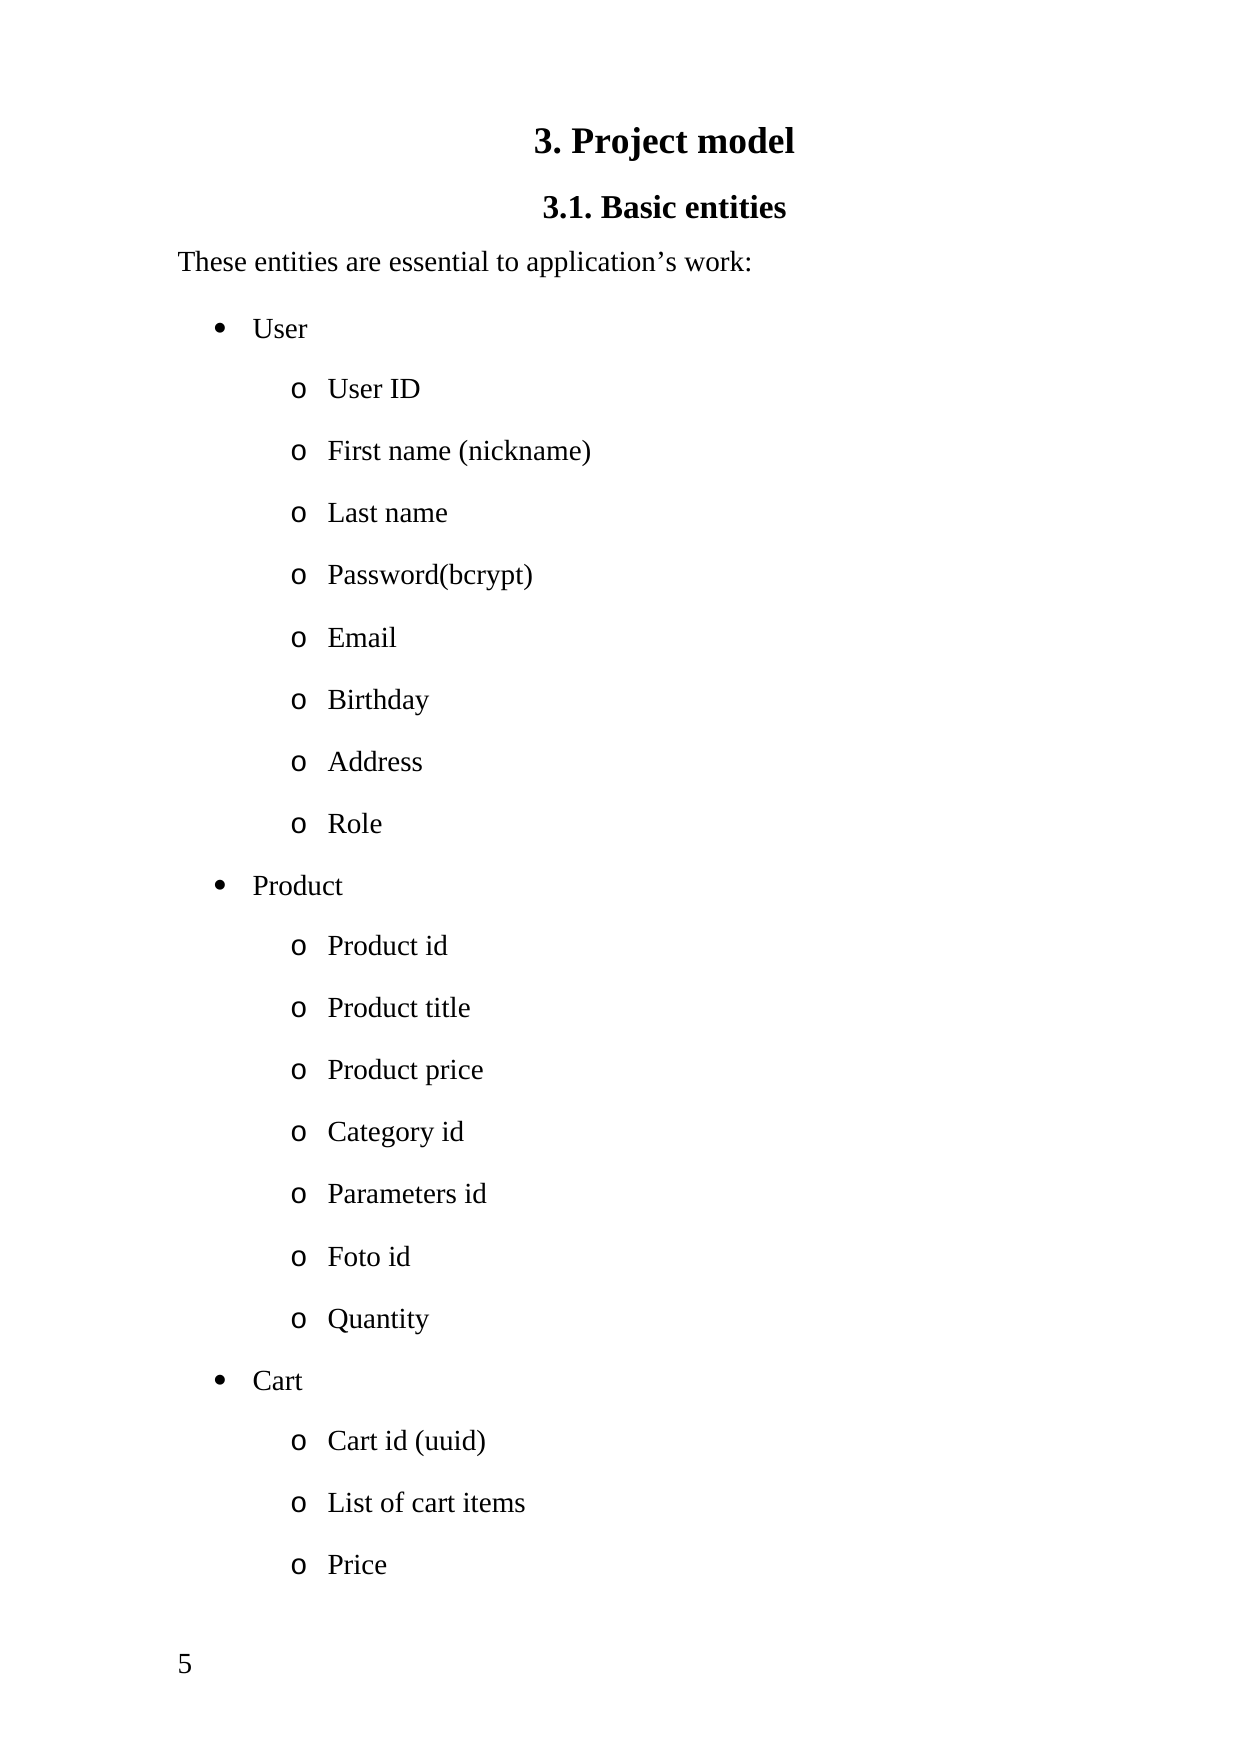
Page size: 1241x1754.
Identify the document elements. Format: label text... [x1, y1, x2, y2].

list Product id [290, 928, 1152, 964]
subtitle 3. Project model [177, 118, 1152, 161]
subtitle 3.1. Basic entities [177, 187, 1152, 225]
list Cart [215, 1363, 1152, 1397]
list Product [215, 868, 1152, 902]
list Password(bcrypt) [290, 557, 1152, 593]
list Product price [290, 1052, 1152, 1088]
list Last name [290, 495, 1152, 531]
list Product title [290, 990, 1152, 1026]
text These entities are essential to application’s work: [177, 244, 1152, 278]
list First name (nickname) [290, 433, 1152, 469]
list Price [290, 1547, 1152, 1583]
list Address [290, 744, 1152, 780]
list User ID [290, 371, 1152, 407]
list Role [290, 806, 1152, 842]
list User [215, 311, 1152, 345]
list Cart id (uuid) [290, 1423, 1152, 1459]
list Foto id [290, 1239, 1152, 1275]
list Email [290, 620, 1152, 656]
list List of cart items [290, 1485, 1152, 1521]
list Parameters id [290, 1177, 1152, 1213]
list Birthday [290, 682, 1152, 718]
list Quantity [290, 1301, 1152, 1337]
list Category id [290, 1114, 1152, 1151]
